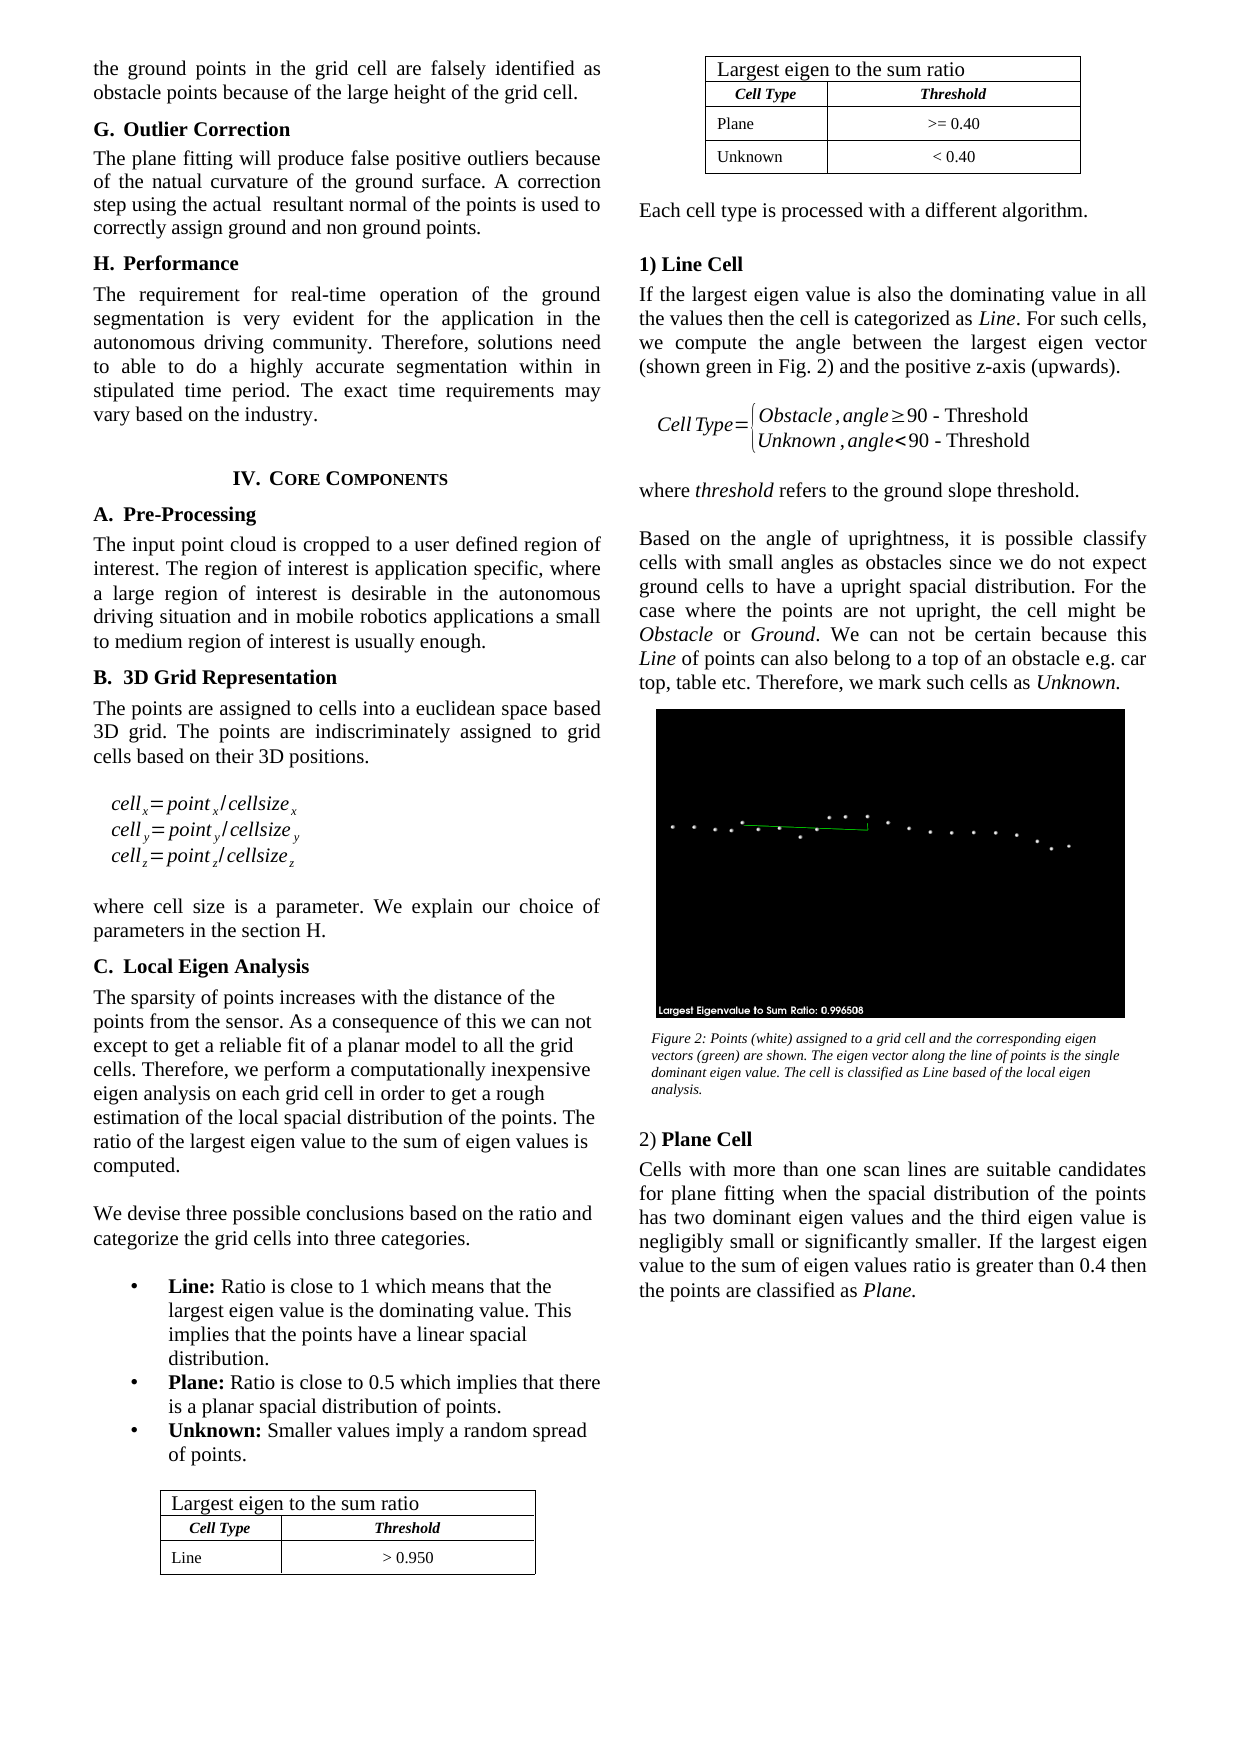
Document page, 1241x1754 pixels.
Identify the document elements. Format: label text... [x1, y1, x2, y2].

table_cell Threshold [828, 82, 1080, 106]
table_cell Plane [706, 107, 827, 139]
text 1) Line Cell [639, 252, 1147, 276]
table_header Largest eigen to the sum ratio [161, 1491, 535, 1515]
picture [656, 709, 1125, 1018]
table_cell Line [161, 1541, 281, 1573]
text Each cell type is processed with a different algorithm. [639, 197, 1147, 222]
table_cell Cell Type [706, 82, 827, 106]
table_header Largest eigen to the sum ratio [706, 57, 1080, 81]
table_cell Cell Type [161, 1516, 281, 1540]
list Unknown: Smaller values imply a random spread of points. [131, 1418, 601, 1466]
text Based on the angle of uprightness, it is possible classify cells with small angles as obstacles since we do not expect ground cells to have a upright spacial distribution. For the case where the points are not upright, the cell might be Obstacle or Ground. We can not be certain because this Line of points can also belong to a top of an obstacle e.g. car top, table etc. Therefore, we mark such cells as Unknown. [639, 526, 1147, 694]
table_cell > 0.950 [282, 1540, 535, 1573]
text The points are assigned to cells into a euclidean space based 3D grid. The points are indiscriminately assigned to grid cells based on their 3D positions. [93, 695, 601, 768]
table_cell Threshold [282, 1515, 535, 1540]
table_cell >= 0.40 [828, 107, 1080, 139]
subtitle 3D Grid Representation [93, 665, 601, 689]
text We devise three possible conclusions based on the ratio and categorize the grid cells into three categories. [93, 1201, 601, 1249]
text The input point cloud is cropped to a user defined region of interest. The region of interest is application specific, where a large region of interest is desirable in the autonomous driving situation and in mobile robotics applications a small to medium region of interest is usually enough. [93, 532, 601, 653]
subtitle Performance [93, 251, 601, 275]
text 2) Plane Cell [639, 1127, 1147, 1151]
text The plane fitting will produce false positive outliers because of the natual curvature of the ground surface. A correction step using the actual resultant normal of the points is used to correctly assign ground and non ground points. [93, 147, 601, 239]
list Plane: Ratio is close to 0.5 which implies that there is a planar spacial distribution of points. [131, 1370, 601, 1418]
subtitle Core Components [93, 465, 601, 489]
text Figure 2: Points (white) assigned to a grid cell and the corresponding eigen vectors (green) are shown. The eigen vector along the line of points is the single dominant eigen value. The cell is classified as Line based of the local eigen analysis. [651, 731, 1128, 1097]
subtitle Outlier Correction [93, 117, 601, 141]
table_cell < 0.40 [828, 141, 1080, 173]
list Line: Ratio is close to 1 which means that the largest eigen value is the dominating value. This implies that the points have a linear spacial distribution. [131, 1273, 601, 1370]
text The sparsity of points increases with the distance of the points from the sensor. As a consequence of this we can not except to get a reliable fit of a planar model to all the grid cells. Therefore, we perform a computationally inexpensive eigen analysis on each grid cell in order to get a rough estimation of the local spacial distribution of the points. The ratio of the largest eigen value to the sum of eigen values is computed. [93, 985, 601, 1177]
table_cell Unknown [706, 141, 827, 173]
text the ground points in the grid cell are falsely identified as obstacle points because of the large height of the grid cell. [93, 56, 601, 104]
text Cells with more than one scan lines are suitable candidates for plane fitting when the spacial distribution of the points has two dominant eigen values and the third eigen value is negligibly small or significantly smaller. If the largest eigen value to the sum of eigen values ratio is greater than 0.4 then the points are classified as Plane. [639, 1157, 1147, 1302]
subtitle Pre-Processing [93, 502, 601, 526]
text The requirement for real-time operation of the ground segmentation is very evident for the application in the autonomous driving community. Therefore, solutions need to able to do a highly accurate segmentation within in stipulated time period. The exact time requirements may vary based on the industry. [93, 282, 601, 426]
subtitle Local Eigen Analysis [93, 954, 601, 978]
text where cell size is a parameter. We explain our choice of parameters in the section H. [93, 894, 601, 942]
text where threshold refers to the ground slope threshold. [639, 478, 1147, 502]
text If the largest eigen value is also the dominating value in all the values then the cell is categorized as Line. For such cells, we compute the angle between the largest eigen vector (shown green in Fig. 2) and the positive z-axis (upwards). [639, 282, 1147, 378]
